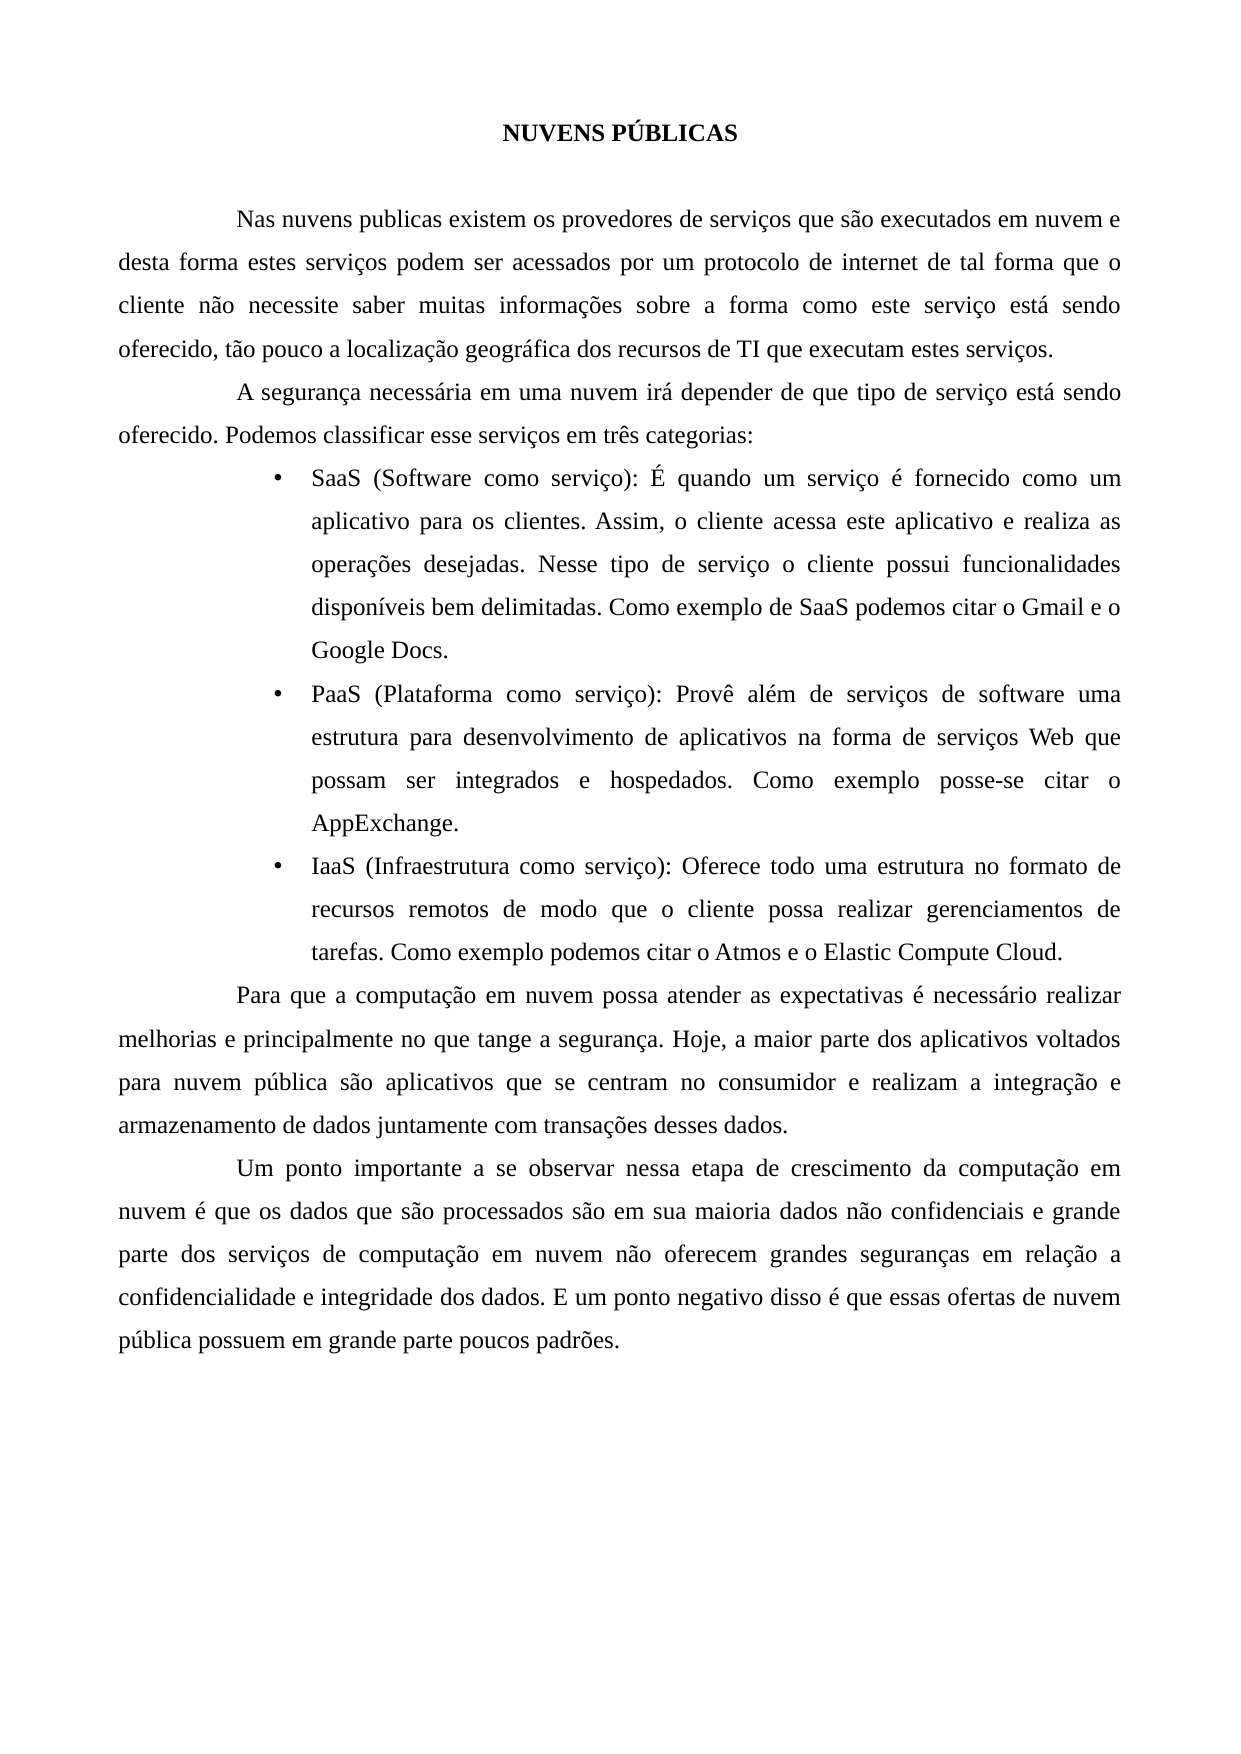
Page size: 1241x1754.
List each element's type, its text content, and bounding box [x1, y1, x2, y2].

list IaaS (Infraestrutura como serviço): Oferece todo uma estrutura no formato de recursos remotos de modo que o cliente possa realizar gerenciamentos de tarefas. Como exemplo podemos citar o Atmos e o Elastic Compute Cloud. [274, 851, 1122, 966]
list PaaS (Plataforma como serviço): Provê além de serviços de software uma estrutura para desenvolvimento de aplicativos na forma de serviços Web que possam ser integrados e hospedados. Como exemplo posse-se citar o AppExchange. [274, 679, 1122, 837]
text A segurança necessária em uma nuvem irá depender de que tipo de serviço está sendo oferecido. Podemos classificar esse serviços em três categorias: [118, 377, 1122, 449]
list SaaS (Software como serviço): É quando um serviço é fornecido como um aplicativo para os clientes. Assim, o cliente acessa este aplicativo e realiza as operações desejadas. Nesse tipo de serviço o cliente possui funcionalidades disponíveis bem delimitadas. Como exemplo de SaaS podemos citar o Gmail e o Google Docs. [274, 463, 1122, 664]
text Nas nuvens publicas existem os provedores de serviços que são executados em nuvem e desta forma estes serviços podem ser acessados por um protocolo de internet de tal forma que o cliente não necessite saber muitas informações sobre a forma como este serviço está sendo oferecido, tão pouco a localização geográfica dos recursos de TI que executam estes serviços. [118, 204, 1122, 362]
text Para que a computação em nuvem possa atender as expectativas é necessário realizar melhorias e principalmente no que tange a segurança. Hoje, a maior parte dos aplicativos voltados para nuvem pública são aplicativos que se centram no consumidor e realizam a integração e armazenamento de dados juntamente com transações desses dados. [118, 981, 1122, 1139]
text Um ponto importante a se observar nessa etapa de crescimento da computação em nuvem é que os dados que são processados são em sua maioria dados não confidenciais e grande parte dos serviços de computação em nuvem não oferecem grandes seguranças em relação a confidencialidade e integridade dos dados. E um ponto negativo disso é que essas ofertas de nuvem pública possuem em grande parte poucos padrões. [118, 1153, 1122, 1354]
text NUVENS PÚBLICAS [118, 118, 1122, 147]
